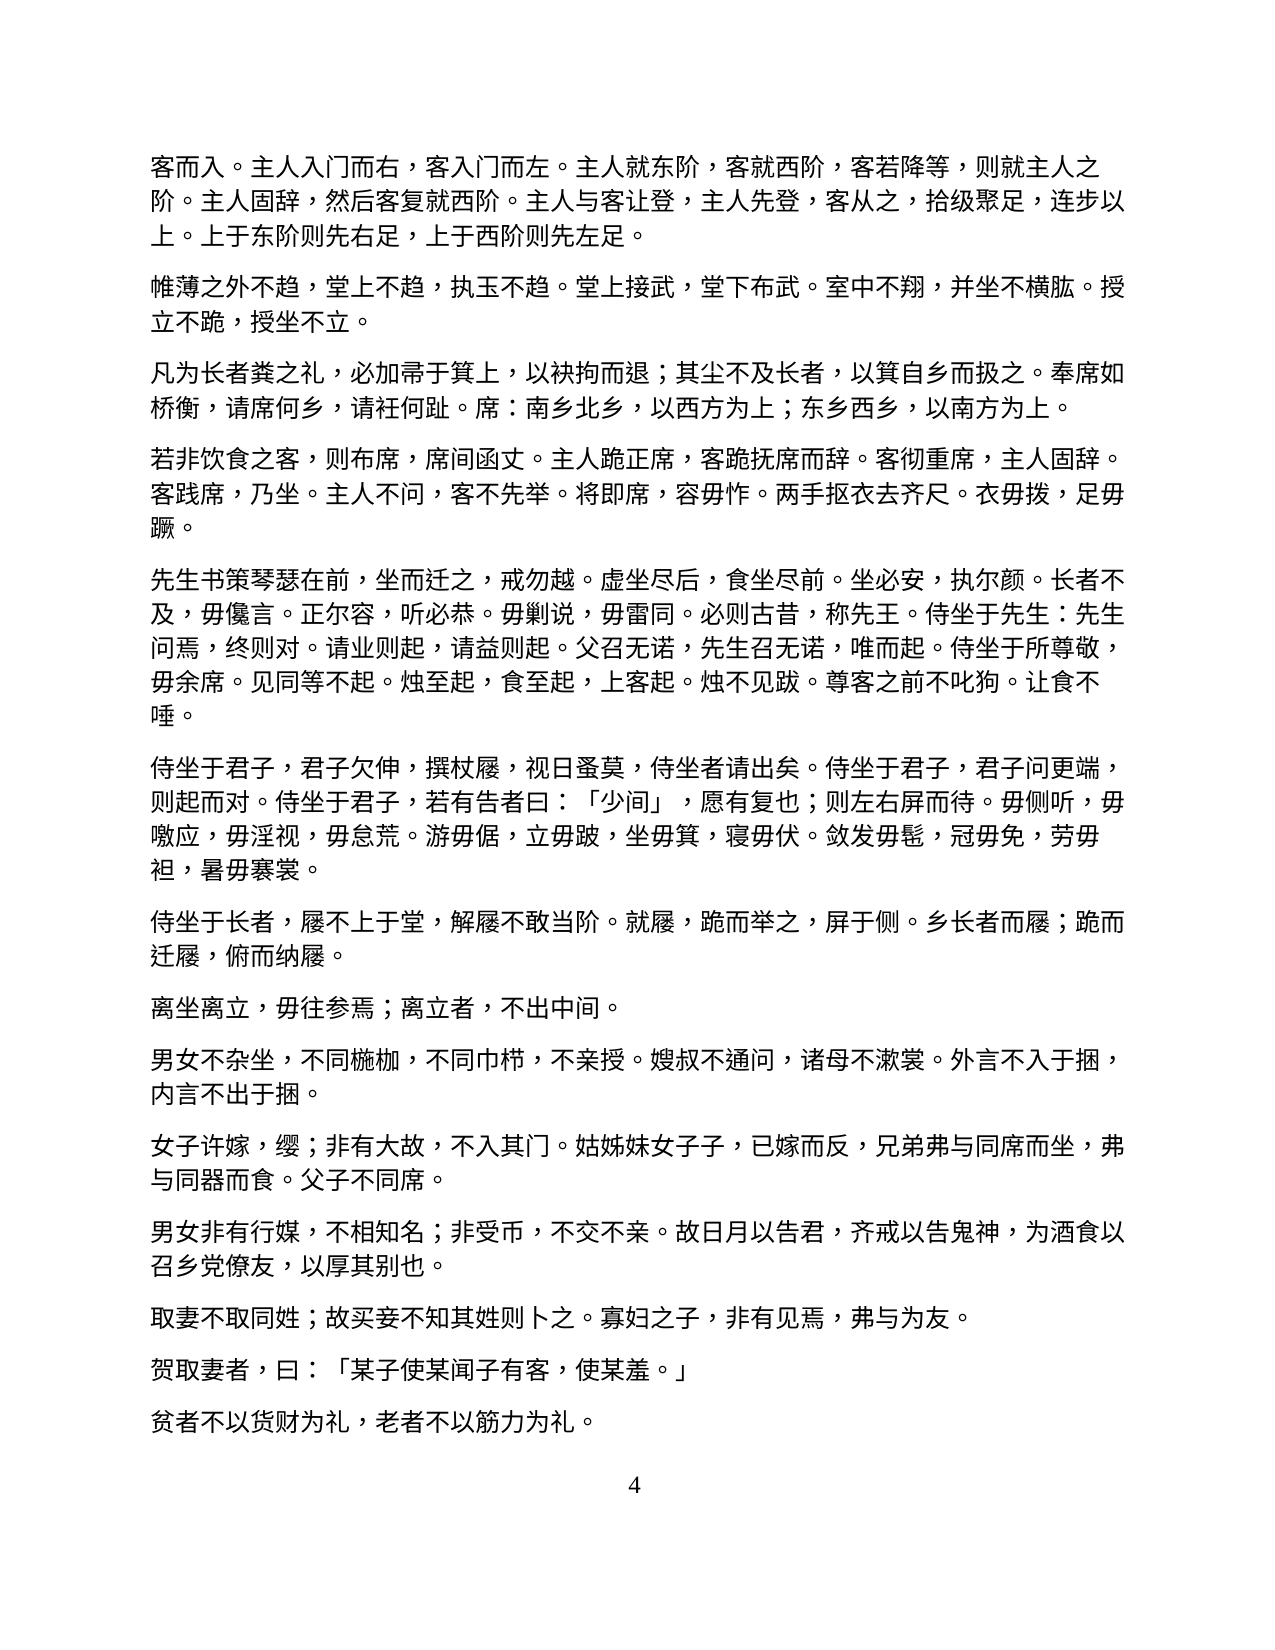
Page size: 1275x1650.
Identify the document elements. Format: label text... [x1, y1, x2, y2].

text 侍坐于长者，屦不上于堂，解屦不敢当阶。就屦，跪而举之，屏于侧。乡长者而屦；跪而迁屦，俯而纳屦。 [150, 905, 1125, 973]
text 男女非有行媒，不相知名；非受币，不交不亲。故日月以告君，齐戒以告鬼神，为酒食以召乡党僚友，以厚其别也。 [150, 1215, 1125, 1283]
text 取妻不取同姓；故买妾不知其姓则卜之。寡妇之子，非有见焉，弗与为友。 [150, 1301, 1125, 1335]
text 侍坐于君子，君子欠伸，撰杖屦，视日蚤莫，侍坐者请出矣。侍坐于君子，君子问更端，则起而对。侍坐于君子，若有告者曰：「少间」，愿有复也；则左右屏而待。毋侧听，毋噭应，毋淫视，毋怠荒。游毋倨，立毋跛，坐毋箕，寝毋伏。敛发毋髢，冠毋免，劳毋袒，暑毋褰裳。 [150, 751, 1125, 887]
text 若非饮食之客，则布席，席间函丈。主人跪正席，客跪抚席而辞。客彻重席，主人固辞。客践席，乃坐。主人不问，客不先举。将即席，容毋怍。两手抠衣去齐尺。衣毋拨，足毋蹶。 [150, 442, 1125, 544]
text 女子许嫁，缨；非有大故，不入其门。姑姊妹女子子，已嫁而反，兄弟弗与同席而坐，弗与同器而食。父子不同席。 [150, 1129, 1125, 1197]
text 贫者不以货财为礼，老者不以筋力为礼。 [150, 1405, 1125, 1439]
text 离坐离立，毋往参焉；离立者，不出中间。 [150, 991, 1125, 1025]
text 贺取妻者，曰：「某子使某闻子有客，使某羞。」 [150, 1353, 1125, 1387]
text 帷薄之外不趋，堂上不趋，执玉不趋。堂上接武，堂下布武。室中不翔，并坐不横肱。授立不跪，授坐不立。 [150, 270, 1125, 338]
text 客而入。主人入门而右，客入门而左。主人就东阶，客就西阶，客若降等，则就主人之阶。主人固辞，然后客复就西阶。主人与客让登，主人先登，客从之，拾级聚足，连步以上。上于东阶则先右足，上于西阶则先左足。 [150, 150, 1125, 252]
text 男女不杂坐，不同椸枷，不同巾栉，不亲授。嫂叔不通问，诸母不漱裳。外言不入于捆，内言不出于捆。 [150, 1043, 1125, 1111]
text 凡为长者粪之礼，必加帚于箕上，以袂拘而退；其尘不及长者，以箕自乡而扱之。奉席如桥衡，请席何乡，请衽何趾。席：南乡北乡，以西方为上；东乡西乡，以南方为上。 [150, 356, 1125, 424]
text 先生书策琴瑟在前，坐而迁之，戒勿越。虚坐尽后，食坐尽前。坐必安，执尔颜。长者不及，毋儳言。正尔容，听必恭。毋剿说，毋雷同。必则古昔，称先王。侍坐于先生：先生问焉，终则对。请业则起，请益则起。父召无诺，先生召无诺，唯而起。侍坐于所尊敬，毋余席。见同等不起。烛至起，食至起，上客起。烛不见跋。尊客之前不叱狗。让食不唾。 [150, 562, 1125, 733]
